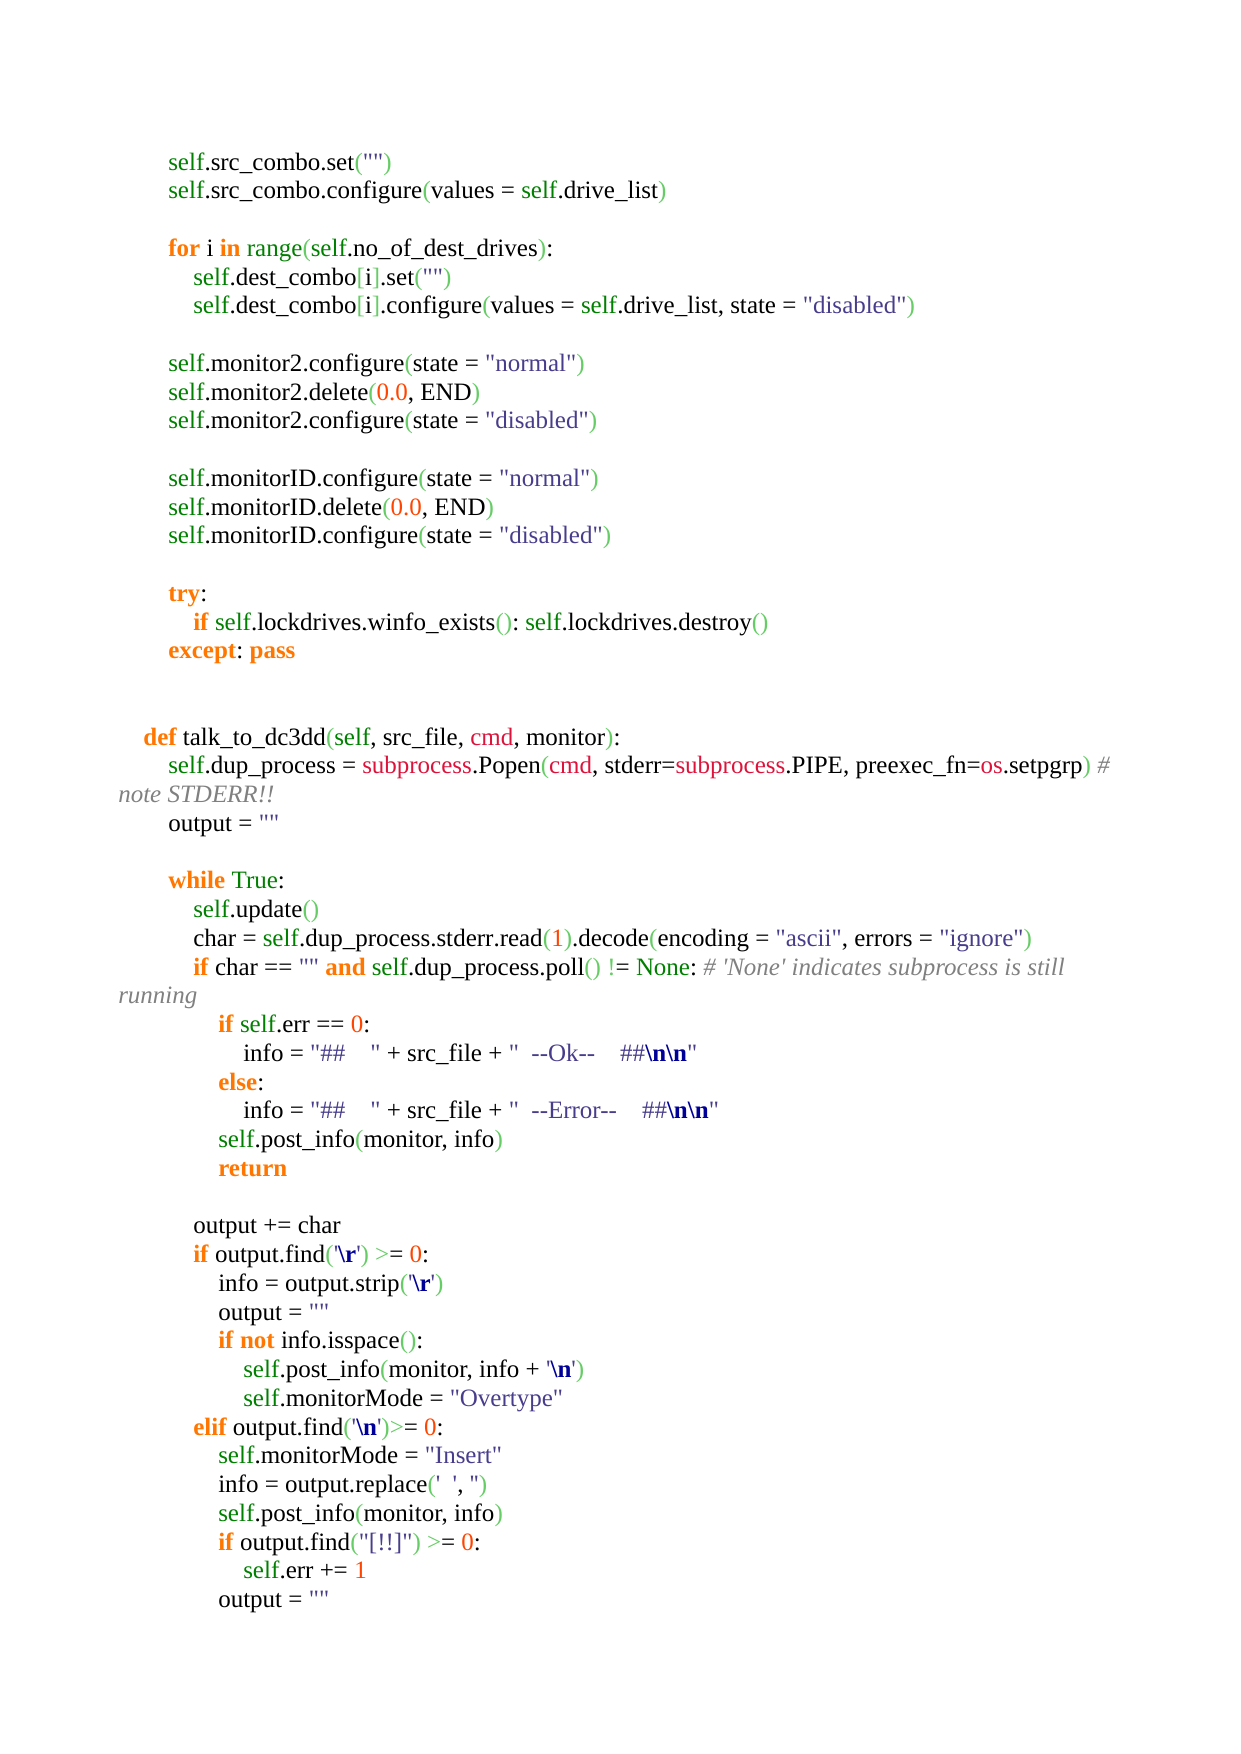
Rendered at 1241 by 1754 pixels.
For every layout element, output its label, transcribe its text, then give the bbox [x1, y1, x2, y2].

text self.update() [118, 894, 1122, 923]
text except: pass [118, 636, 1122, 664]
text if self.lockdrives.winfo_exists(): self.lockdrives.destroy() [118, 607, 1122, 636]
text self.dup_process = subprocess.Popen(cmd, stderr=subprocess.PIPE, preexec_fn=os.setpgrp) # note STDERR!! [118, 751, 1122, 808]
text self.dest_combo[i].configure(values = self.drive_list, state = "disabled") [118, 291, 1122, 319]
text self.monitorID.delete(0.0, END) [118, 492, 1122, 521]
text self.post_info(monitor, info + '\n') [118, 1354, 1122, 1383]
text try: [118, 578, 1122, 607]
text def talk_to_dc3dd(self, src_file, cmd, monitor): [118, 722, 1122, 751]
text self.monitorMode = "Insert" [118, 1441, 1122, 1469]
text return [118, 1153, 1122, 1182]
text while True: [118, 866, 1122, 894]
text self.monitor2.configure(state = "disabled") [118, 406, 1122, 434]
text self.post_info(monitor, info) [118, 1124, 1122, 1153]
text self.err += 1 [118, 1556, 1122, 1584]
text if char == "" and self.dup_process.poll() != None: # 'None' indicates subprocess is still running [118, 952, 1122, 1009]
text self.monitorID.configure(state = "normal") [118, 463, 1122, 492]
text output = "" [118, 808, 1122, 837]
text info = "## " + src_file + " --Ok-- ##\n\n" [118, 1038, 1122, 1067]
text char = self.dup_process.stderr.read(1).decode(encoding = "ascii", errors = "ignore") [118, 923, 1122, 952]
text if self.err == 0: [118, 1009, 1122, 1038]
text if output.find("[!!]") >= 0: [118, 1527, 1122, 1556]
text for i in range(self.no_of_dest_drives): [118, 233, 1122, 262]
text self.monitorMode = "Overtype" [118, 1383, 1122, 1412]
text self.monitorID.configure(state = "disabled") [118, 521, 1122, 549]
text self.monitor2.delete(0.0, END) [118, 377, 1122, 406]
text output = "" [118, 1584, 1122, 1613]
text output += char [118, 1211, 1122, 1239]
text else: [118, 1067, 1122, 1096]
text info = output.strip('\r') [118, 1268, 1122, 1297]
text self.src_combo.set("") [118, 147, 1122, 176]
text self.dest_combo[i].set("") [118, 262, 1122, 291]
text elif output.find('\n')>= 0: [118, 1412, 1122, 1441]
text if output.find('\r') >= 0: [118, 1239, 1122, 1268]
text self.src_combo.configure(values = self.drive_list) [118, 176, 1122, 204]
text output = "" [118, 1297, 1122, 1326]
text info = "## " + src_file + " --Error-- ##\n\n" [118, 1096, 1122, 1124]
text info = output.replace(' ', '') [118, 1469, 1122, 1498]
text self.post_info(monitor, info) [118, 1498, 1122, 1527]
text self.monitor2.configure(state = "normal") [118, 348, 1122, 377]
text if not info.isspace(): [118, 1326, 1122, 1354]
